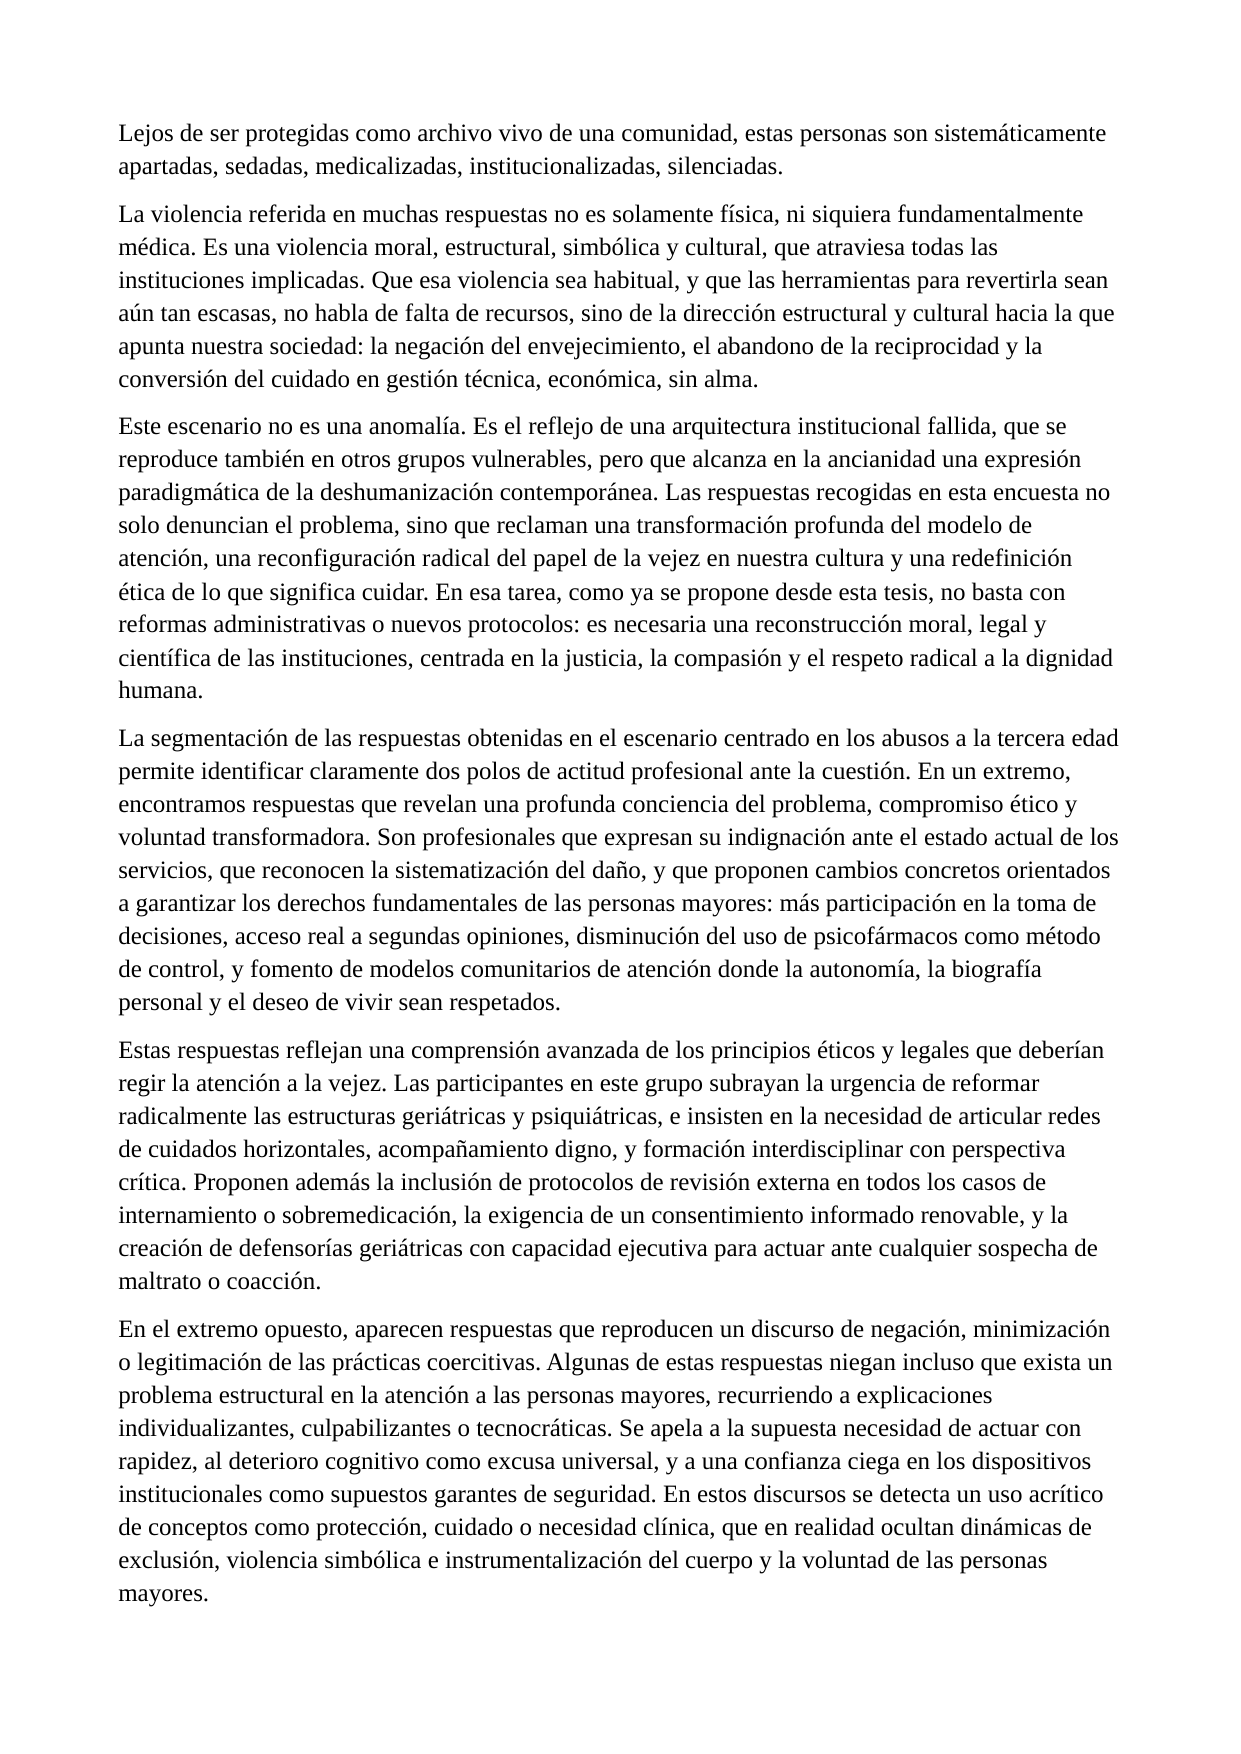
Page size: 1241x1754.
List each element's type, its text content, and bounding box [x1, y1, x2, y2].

text La segmentación de las respuestas obtenidas en el escenario centrado en los abusos a la tercera edad permite identificar claramente dos polos de actitud profesional ante la cuestión. En un extremo, encontramos respuestas que revelan una profunda conciencia del problema, compromiso ético y voluntad transformadora. Son profesionales que expresan su indignación ante el estado actual de los servicios, que reconocen la sistematización del daño, y que proponen cambios concretos orientados a garantizar los derechos fundamentales de las personas mayores: más participación en la toma de decisiones, acceso real a segundas opiniones, disminución del uso de psicofármacos como método de control, y fomento de modelos comunitarios de atención donde la autonomía, la biografía personal y el deseo de vivir sean respetados. [118, 723, 1122, 1016]
text En el extremo opuesto, aparecen respuestas que reproducen un discurso de negación, minimización o legitimación de las prácticas coercitivas. Algunas de estas respuestas niegan incluso que exista un problema estructural en la atención a las personas mayores, recurriendo a explicaciones individualizantes, culpabilizantes o tecnocráticas. Se apela a la supuesta necesidad de actuar con rapidez, al deterioro cognitivo como excusa universal, y a una confianza ciega en los dispositivos institucionales como supuestos garantes de seguridad. En estos discursos se detecta un uso acrítico de conceptos como protección, cuidado o necesidad clínica, que en realidad ocultan dinámicas de exclusión, violencia simbólica e instrumentalización del cuerpo y la voluntad de las personas mayores. [118, 1314, 1122, 1607]
text La violencia referida en muchas respuestas no es solamente física, ni siquiera fundamentalmente médica. Es una violencia moral, estructural, simbólica y cultural, que atraviesa todas las instituciones implicadas. Que esa violencia sea habitual, y que las herramientas para revertirla sean aún tan escasas, no habla de falta de recursos, sino de la dirección estructural y cultural hacia la que apunta nuestra sociedad: la negación del envejecimiento, el abandono de la reciprocidad y la conversión del cuidado en gestión técnica, económica, sin alma. [118, 199, 1122, 393]
text Lejos de ser protegidas como archivo vivo de una comunidad, estas personas son sistemáticamente apartadas, sedadas, medicalizadas, institucionalizadas, silenciadas. [118, 118, 1122, 180]
text Este escenario no es una anomalía. Es el reflejo de una arquitectura institucional fallida, que se reproduce también en otros grupos vulnerables, pero que alcanza en la ancianidad una expresión paradigmática de la deshumanización contemporánea. Las respuestas recogidas en esta encuesta no solo denuncian el problema, sino que reclaman una transformación profunda del modelo de atención, una reconfiguración radical del papel de la vejez en nuestra cultura y una redefinición ética de lo que significa cuidar. En esa tarea, como ya se propone desde esta tesis, no basta con reformas administrativas o nuevos protocolos: es necesaria una reconstrucción moral, legal y científica de las instituciones, centrada en la justicia, la compasión y el respeto radical a la dignidad humana. [118, 411, 1122, 704]
text Estas respuestas reflejan una comprensión avanzada de los principios éticos y legales que deberían regir la atención a la vejez. Las participantes en este grupo subrayan la urgencia de reformar radicalmente las estructuras geriátricas y psiquiátricas, e insisten en la necesidad de articular redes de cuidados horizontales, acompañamiento digno, y formación interdisciplinar con perspectiva crítica. Proponen además la inclusión de protocolos de revisión externa en todos los casos de internamiento o sobremedicación, la exigencia de un consentimiento informado renovable, y la creación de defensorías geriátricas con capacidad ejecutiva para actuar ante cualquier sospecha de maltrato o coacción. [118, 1035, 1122, 1295]
